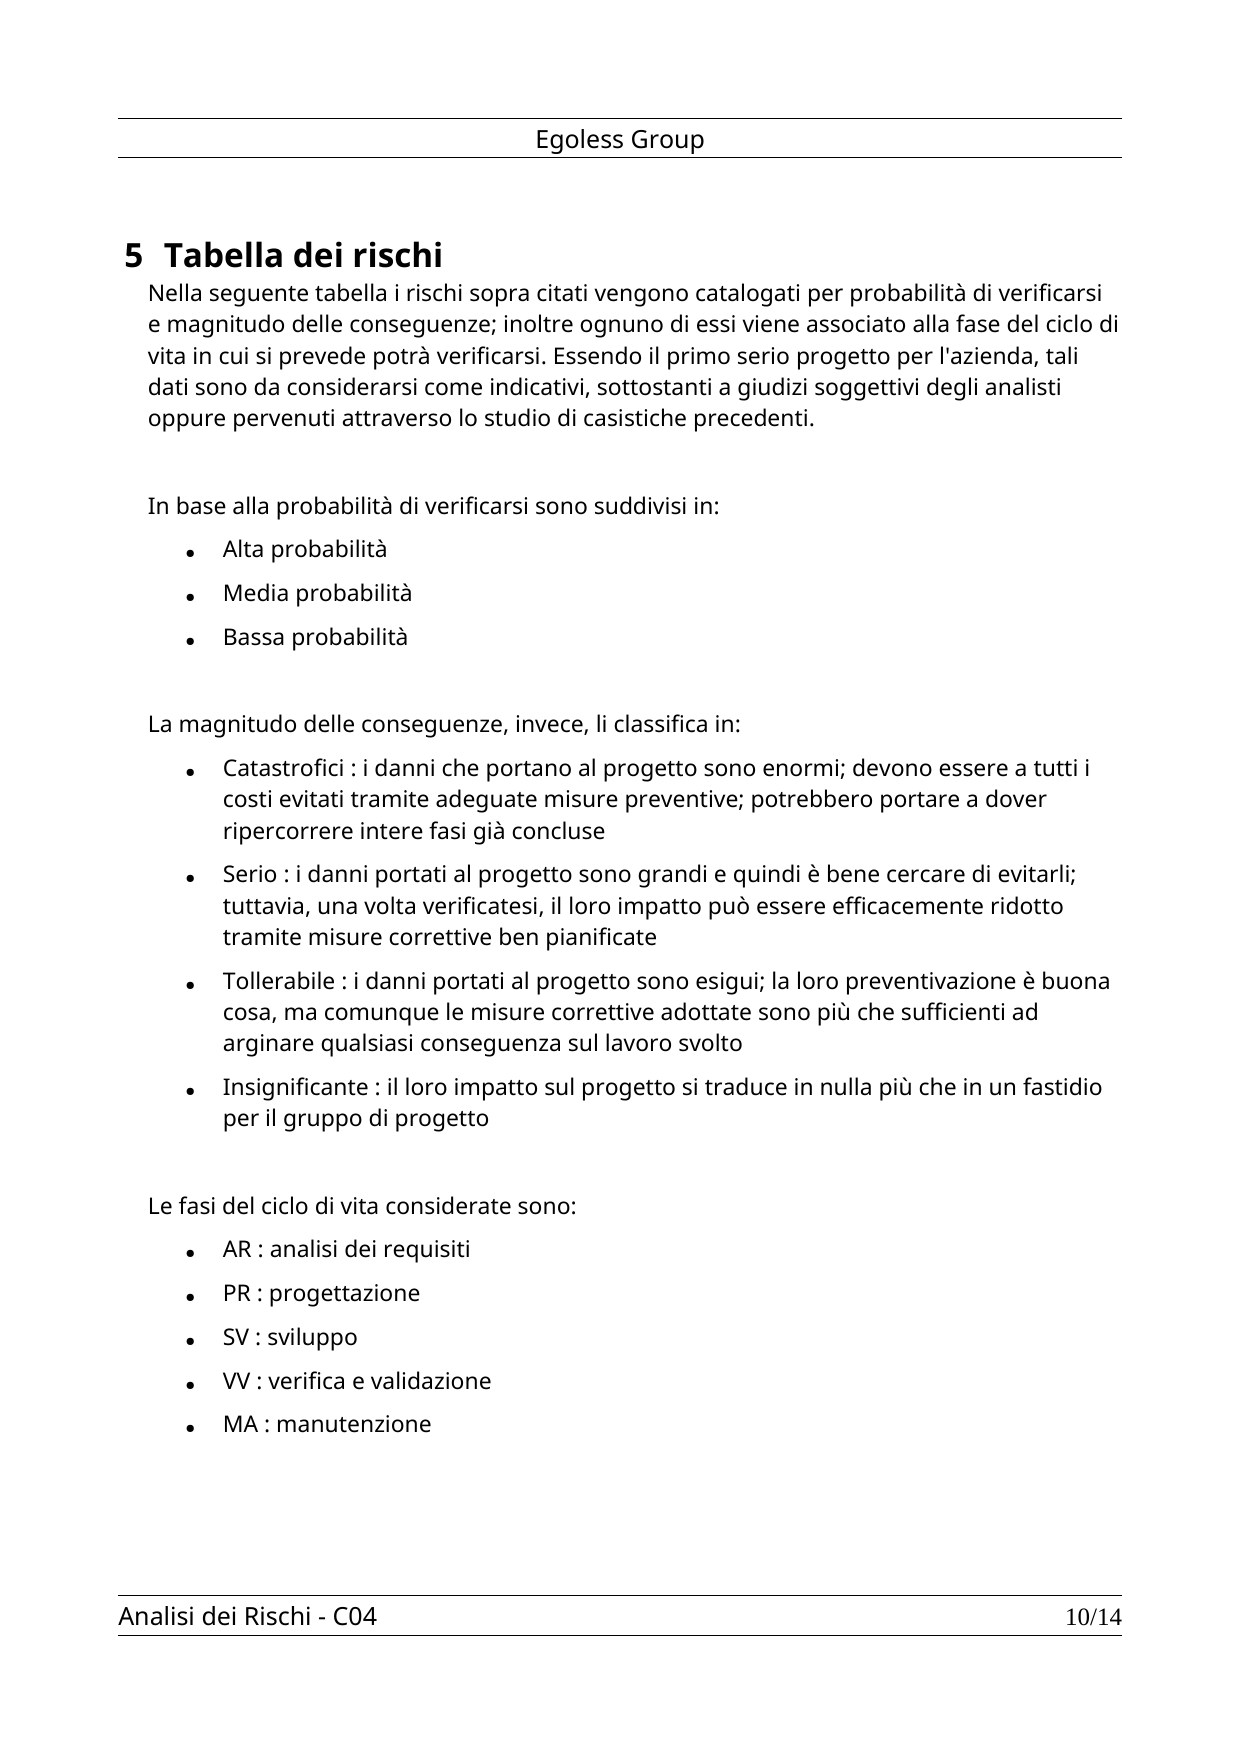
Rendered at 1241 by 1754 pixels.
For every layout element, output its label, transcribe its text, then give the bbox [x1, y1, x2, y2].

list Serio : i danni portati al progetto sono grandi e quindi è bene cercare di evitarli; tuttavia, una volta verificatesi, il loro impatto può essere efficacemente ridotto tramite misure correttive ben pianificate [185, 858, 1122, 952]
subtitle Tabella dei rischi [124, 232, 1122, 277]
list Insignificante : il loro impatto sul progetto si traduce in nulla più che in un fastidio per il gruppo di progetto [185, 1071, 1122, 1133]
list SV : sviluppo [185, 1321, 1122, 1352]
list MA : manutenzione [185, 1408, 1122, 1439]
list Catastrofici : i danni che portano al progetto sono enormi; devono essere a tutti i costi evitati tramite adeguate misure preventive; potrebbero portare a dover ripercorrere intere fasi già concluse [185, 752, 1122, 846]
list Media probabilità [185, 577, 1122, 608]
text La magnitudo delle conseguenze, invece, li classifica in: [148, 708, 1122, 739]
text Nella seguente tabella i rischi sopra citati vengono catalogati per probabilità di verificarsi e magnitudo delle conseguenze; inoltre ognuno di essi viene associato alla fase del ciclo di vita in cui si prevede potrà verificarsi. Essendo il primo serio progetto per l'azienda, tali dati sono da considerarsi come indicativi, sottostanti a giudizi soggettivi degli analisti oppure pervenuti attraverso lo studio di casistiche precedenti. [148, 277, 1122, 433]
text In base alla probabilità di verificarsi sono suddivisi in: [148, 489, 1122, 521]
list PR : progettazione [185, 1277, 1122, 1308]
list VV : verifica e validazione [185, 1364, 1122, 1396]
list Tollerabile : i danni portati al progetto sono esigui; la loro preventivazione è buona cosa, ma comunque le misure correttive adottate sono più che sufficienti ad arginare qualsiasi conseguenza sul lavoro svolto [185, 964, 1122, 1058]
list Alta probabilità [185, 533, 1122, 564]
list AR : analisi dei requisiti [185, 1233, 1122, 1264]
list Bassa probabilità [185, 621, 1122, 652]
text Le fasi del ciclo di vita considerate sono: [148, 1189, 1122, 1221]
